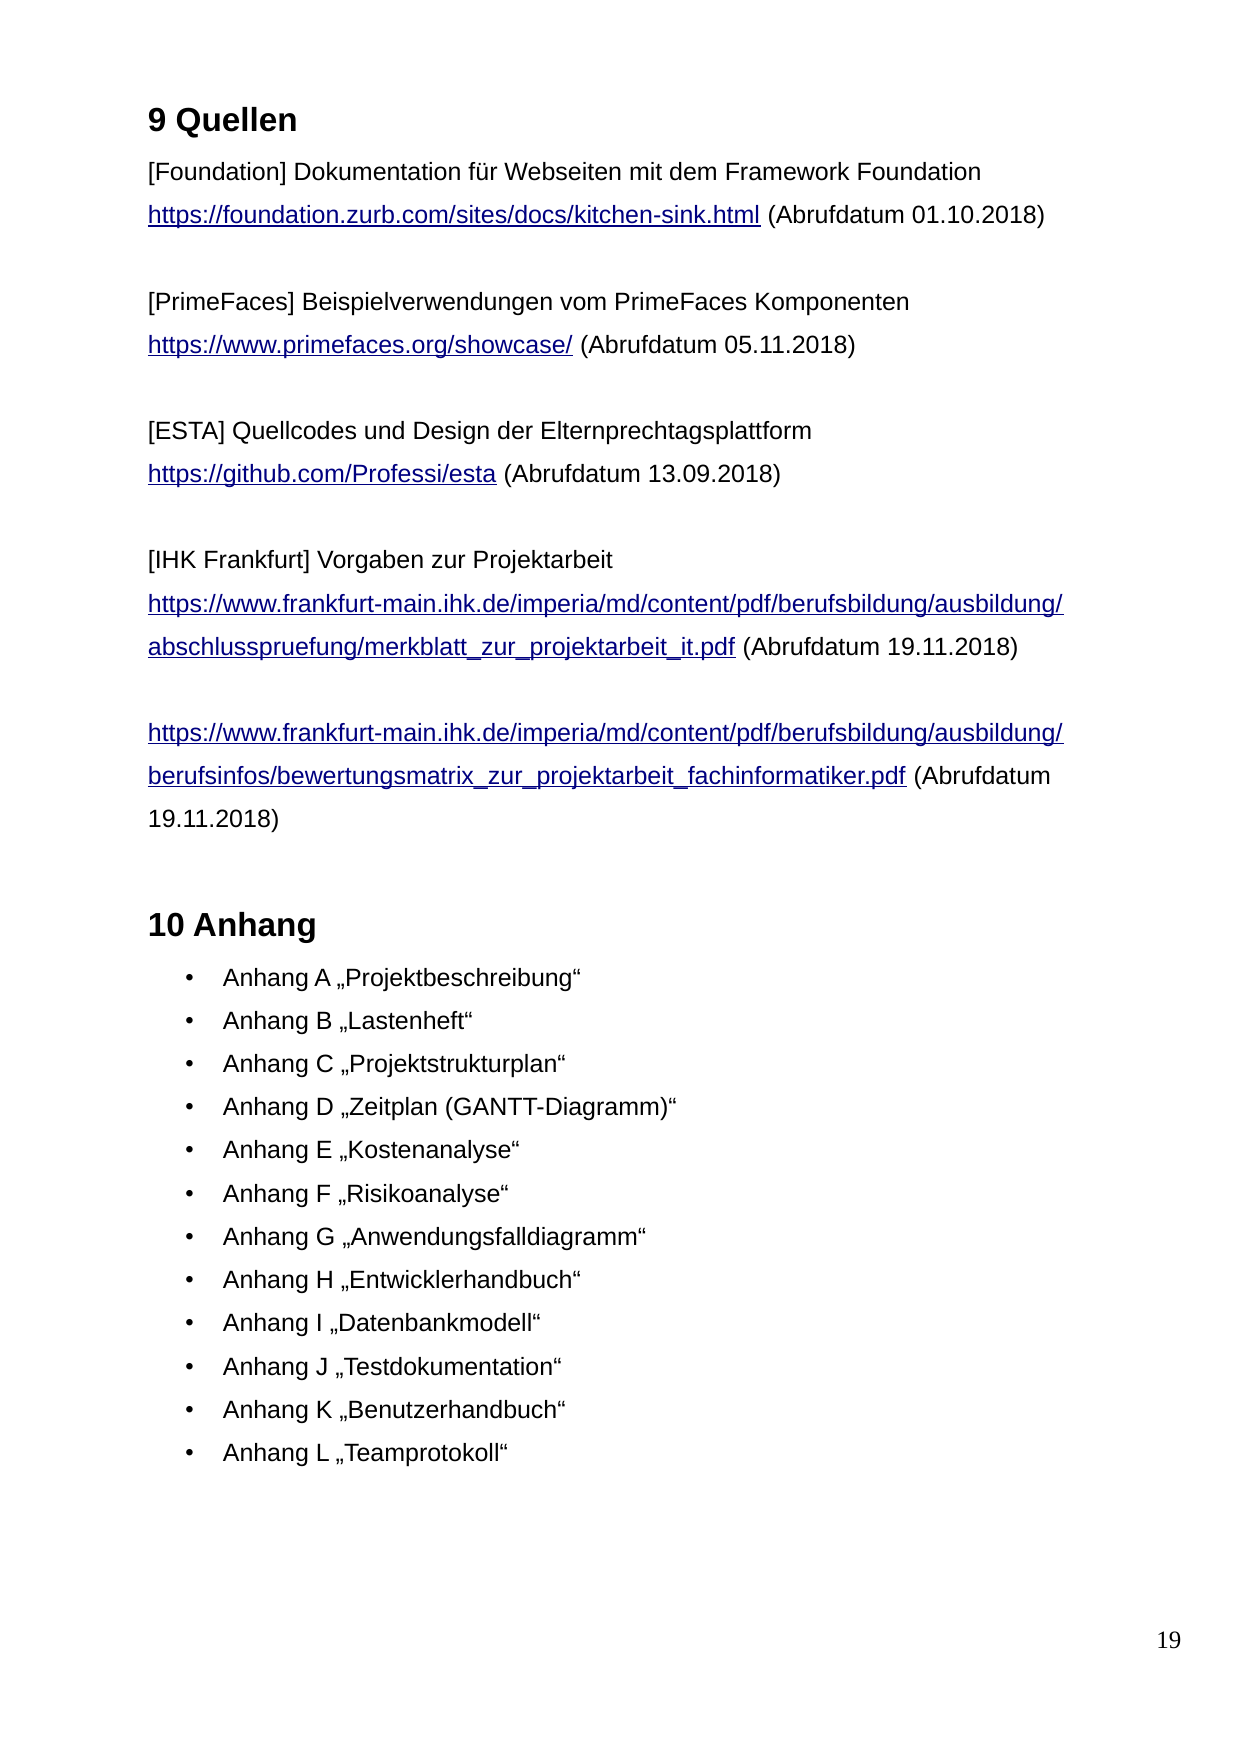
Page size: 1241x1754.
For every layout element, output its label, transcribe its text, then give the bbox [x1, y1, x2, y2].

text 10 Anhang [148, 905, 1181, 943]
text [Foundation] Dokumentation für Webseiten mit dem Framework Foundation [148, 157, 1181, 186]
text https://www.primefaces.org/showcase/ (Abrufdatum 05.11.2018) [148, 330, 1181, 359]
text https://www.frankfurt-main.ihk.de/imperia/md/content/pdf/berufsbildung/ausbildung/berufsinfos/bewertungsmatrix_zur_projektarbeit_fachinformatiker.pdf (Abrufdatum 19.11.2018) [148, 718, 1181, 833]
text 9 Quellen [148, 100, 1181, 138]
list Anhang C „Projektstrukturplan“ [185, 1049, 1181, 1078]
list Anhang B „Lastenheft“ [185, 1006, 1181, 1035]
text [IHK Frankfurt] Vorgaben zur Projektarbeit [148, 546, 1181, 574]
text https://github.com/Professi/esta (Abrufdatum 13.09.2018) [148, 459, 1181, 488]
list Anhang L „Teamprotokoll“ [185, 1438, 1181, 1467]
list Anhang K „Benutzerhandbuch“ [185, 1395, 1181, 1424]
text [PrimeFaces] Beispielverwendungen vom PrimeFaces Komponenten [148, 287, 1181, 316]
list Anhang I „Datenbankmodell“ [185, 1308, 1181, 1337]
list Anhang H „Entwicklerhandbuch“ [185, 1265, 1181, 1294]
list Anhang G „Anwendungsfalldiagramm“ [185, 1222, 1181, 1251]
list Anhang D „Zeitplan (GANTT-Diagramm)“ [185, 1092, 1181, 1121]
list Anhang A „Projektbeschreibung“ [185, 963, 1181, 991]
list Anhang E „Kostenanalyse“ [185, 1136, 1181, 1164]
list Anhang F „Risikoanalyse“ [185, 1179, 1181, 1208]
list Anhang J „Testdokumentation“ [185, 1352, 1181, 1381]
text https://www.frankfurt-main.ihk.de/imperia/md/content/pdf/berufsbildung/ausbildung/abschlusspruefung/merkblatt_zur_projektarbeit_it.pdf (Abrufdatum 19.11.2018) [148, 589, 1181, 661]
text https://foundation.zurb.com/sites/docs/kitchen-sink.html (Abrufdatum 01.10.2018) [148, 201, 1181, 229]
text [ESTA] Quellcodes und Design der Elternprechtagsplattform [148, 416, 1181, 445]
